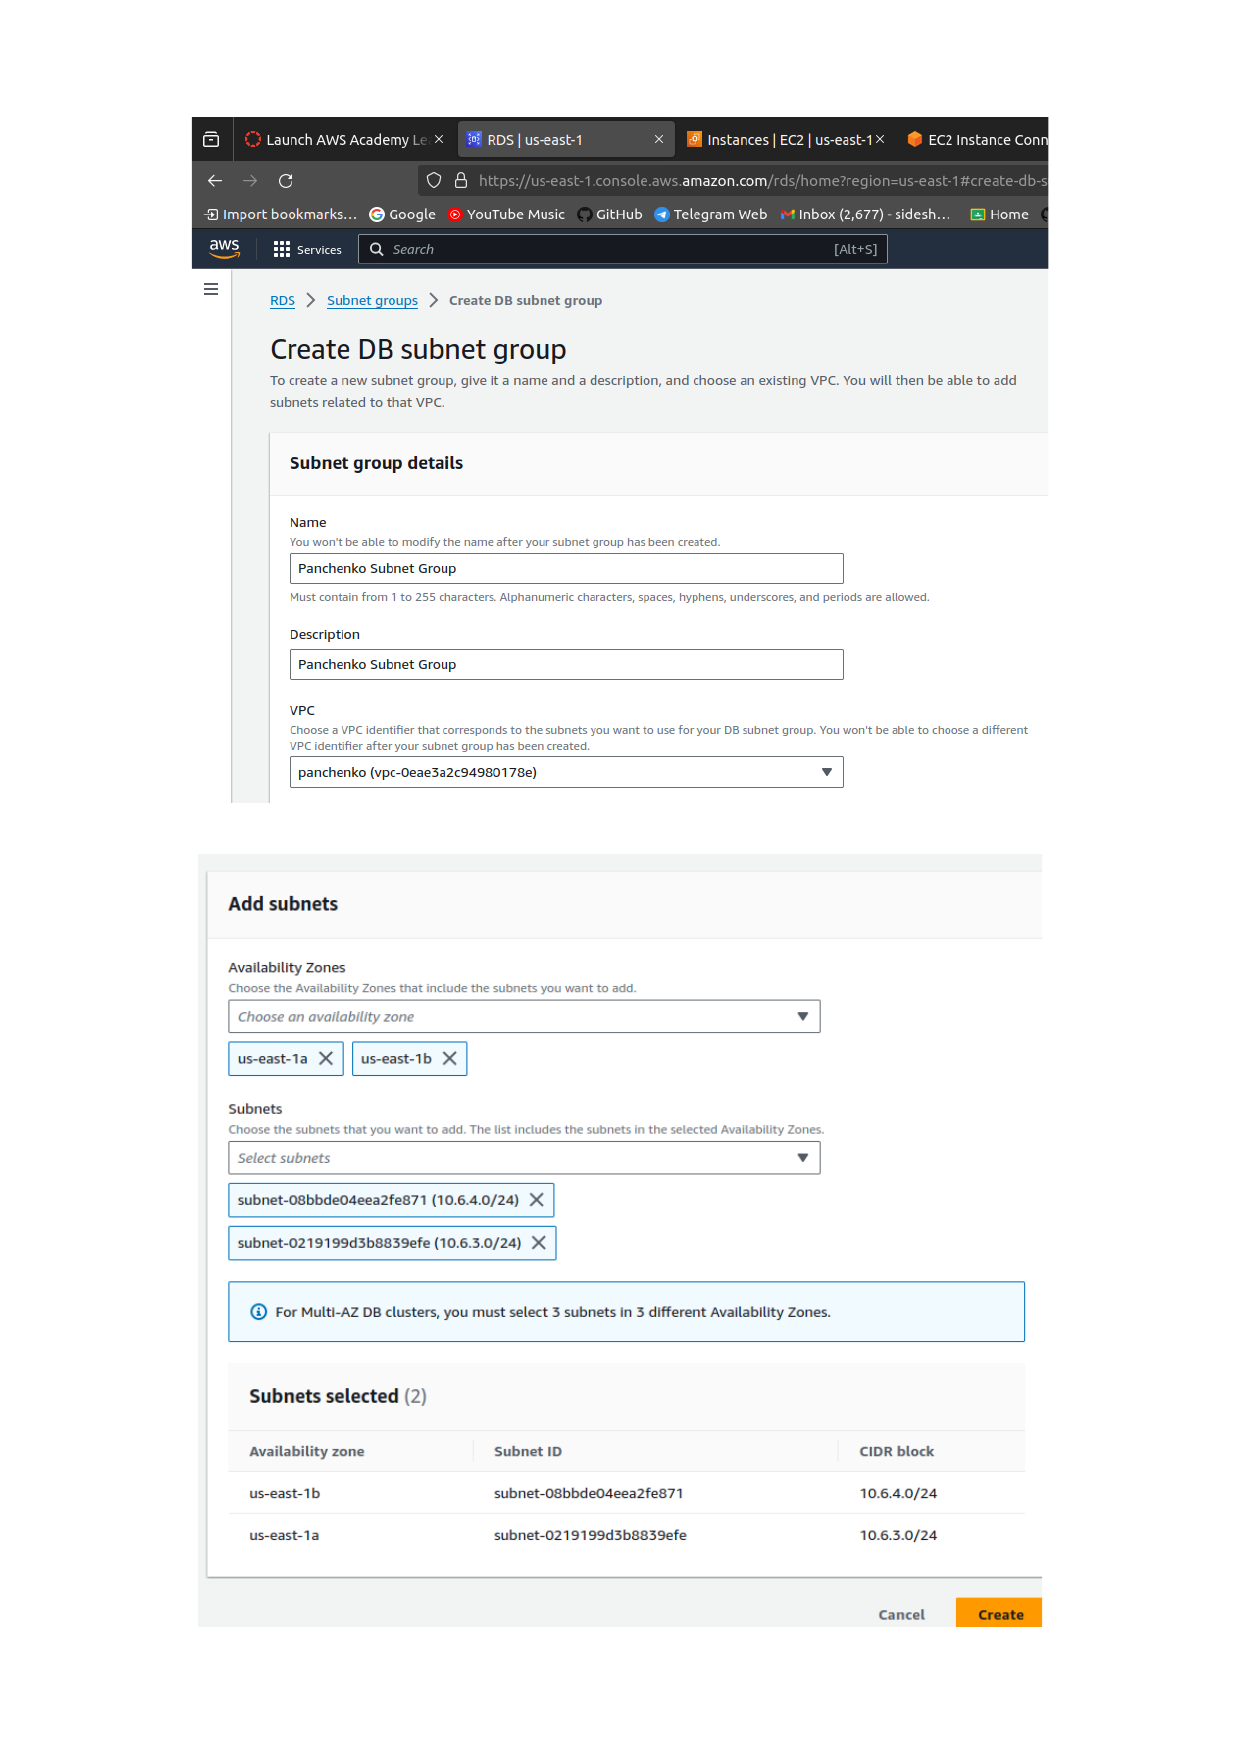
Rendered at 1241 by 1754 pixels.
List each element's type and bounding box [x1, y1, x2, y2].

picture [198, 854, 1043, 1627]
picture [191, 117, 1049, 803]
